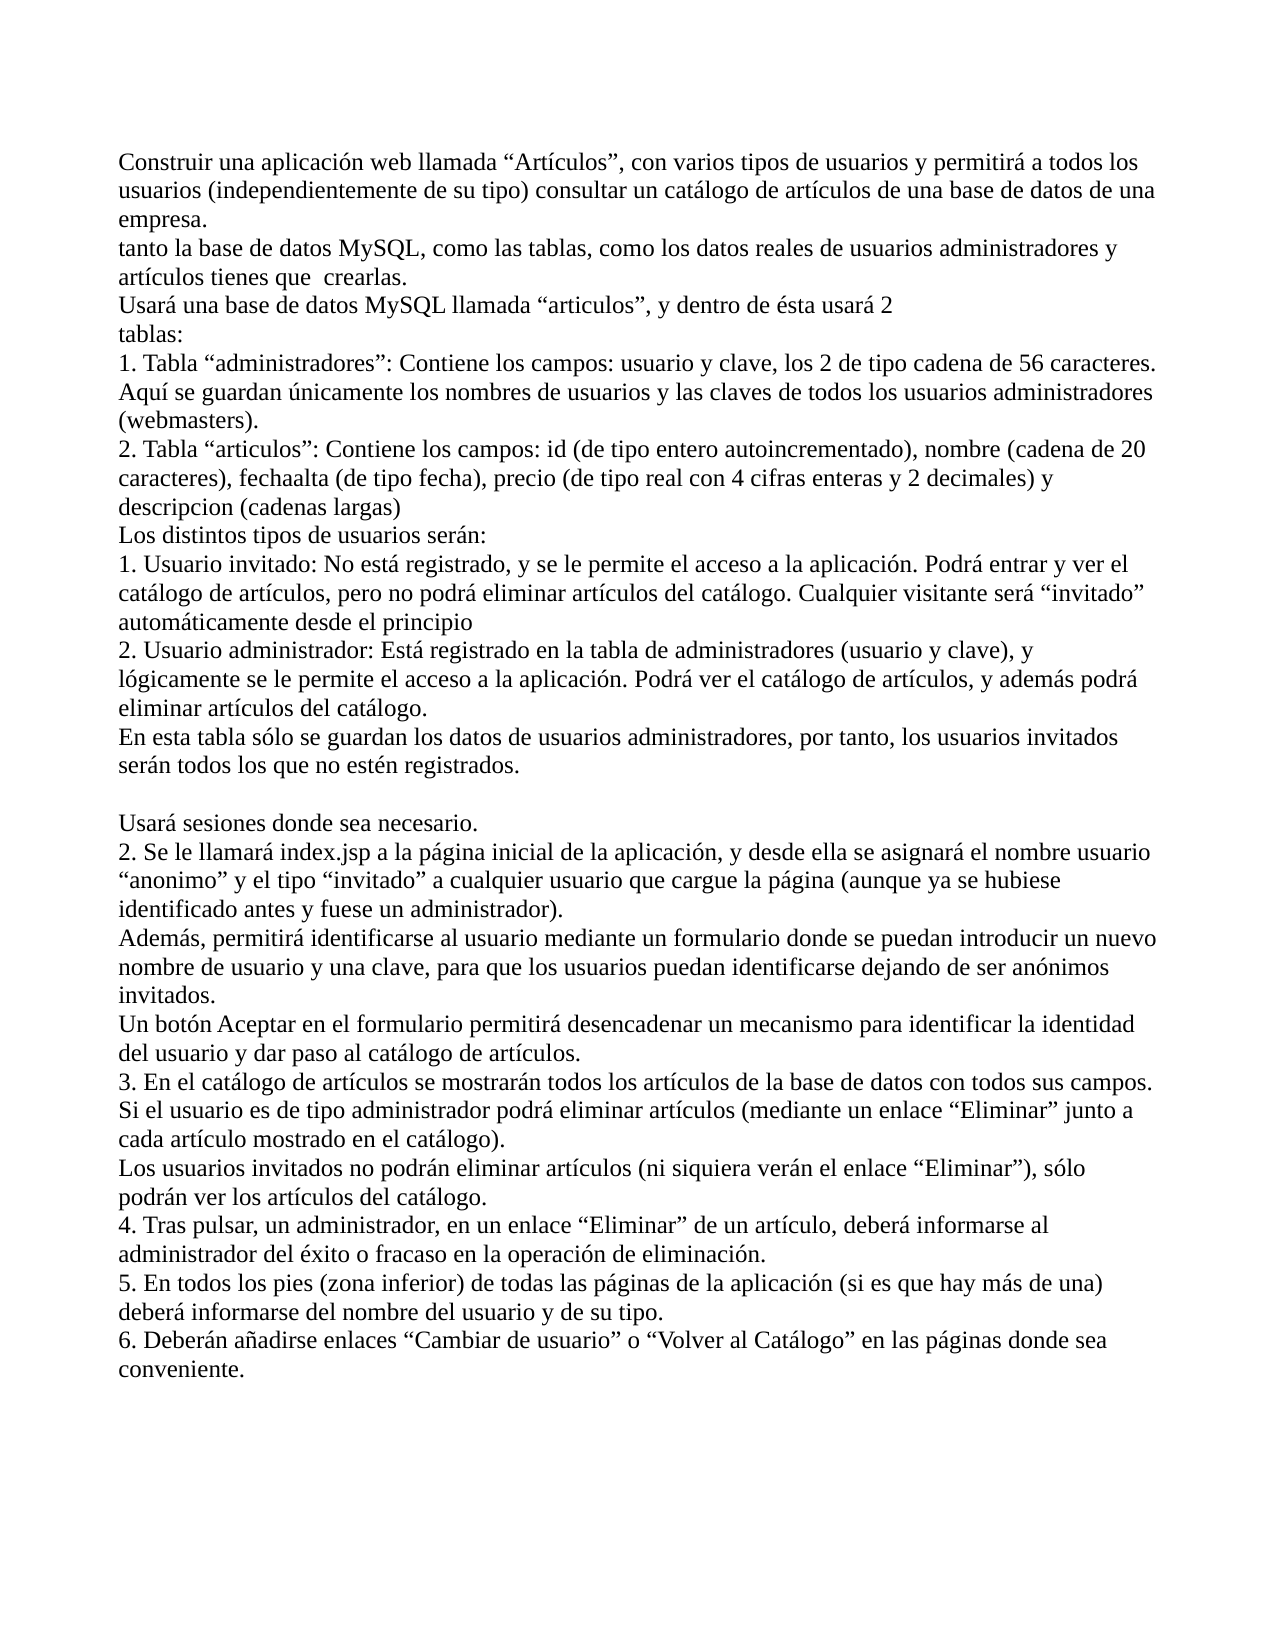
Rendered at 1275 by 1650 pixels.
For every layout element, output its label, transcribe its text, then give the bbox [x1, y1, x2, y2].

text tablas: [118, 319, 1157, 348]
text serán todos los que no estén registrados. [118, 751, 1157, 779]
text 6. Deberán añadirse enlaces “Cambiar de usuario” o “Volver al Catálogo” en las páginas donde sea conveniente. [118, 1326, 1157, 1383]
text 2. Se le llamará index.jsp a la página inicial de la aplicación, y desde ella se asignará el nombre usuario “anonimo” y el tipo “invitado” a cualquier usuario que cargue la página (aunque ya se hubiese identificado antes y fuese un administrador). [118, 837, 1157, 923]
text Un botón Aceptar en el formulario permitirá desencadenar un mecanismo para identificar la identidad del usuario y dar paso al catálogo de artículos. [118, 1009, 1157, 1067]
text 2. Usuario administrador: Está registrado en la tabla de administradores (usuario y clave), y lógicamente se le permite el acceso a la aplicación. Podrá ver el catálogo de artículos, y además podrá eliminar artículos del catálogo. [118, 636, 1157, 722]
text Usará sesiones donde sea necesario. [118, 808, 1157, 837]
text 1. Usuario invitado: No está registrado, y se le permite el acceso a la aplicación. Podrá entrar y ver el catálogo de artículos, pero no podrá eliminar artículos del catálogo. Cualquier visitante será “invitado” automáticamente desde el principio [118, 549, 1157, 636]
text Los distintos tipos de usuarios serán: [118, 521, 1157, 549]
text Además, permitirá identificarse al usuario mediante un formulario donde se puedan introducir un nuevo nombre de usuario y una clave, para que los usuarios puedan identificarse dejando de ser anónimos invitados. [118, 923, 1157, 1009]
text 1. Tabla “administradores”: Contiene los campos: usuario y clave, los 2 de tipo cadena de 56 caracteres. Aquí se guardan únicamente los nombres de usuarios y las claves de todos los usuarios administradores (webmasters). [118, 348, 1157, 434]
text 2. Tabla “articulos”: Contiene los campos: id (de tipo entero autoincrementado), nombre (cadena de 20 [118, 434, 1157, 463]
text tanto la base de datos MySQL, como las tablas, como los datos reales de usuarios administradores y [118, 233, 1157, 262]
text Los usuarios invitados no podrán eliminar artículos (ni siquiera verán el enlace “Eliminar”), sólo podrán ver los artículos del catálogo. [118, 1153, 1157, 1211]
text En esta tabla sólo se guardan los datos de usuarios administradores, por tanto, los usuarios invitados [118, 722, 1157, 751]
text Usará una base de datos MySQL llamada “articulos”, y dentro de ésta usará 2 [118, 291, 1157, 319]
text Construir una aplicación web llamada “Artículos”, con varios tipos de usuarios y permitirá a todos los usuarios (independientemente de su tipo) consultar un catálogo de artículos de una base de datos de una empresa. [118, 147, 1157, 233]
text 3. En el catálogo de artículos se mostrarán todos los artículos de la base de datos con todos sus campos. Si el usuario es de tipo administrador podrá eliminar artículos (mediante un enlace “Eliminar” junto a cada artículo mostrado en el catálogo). [118, 1067, 1157, 1153]
text caracteres), fechaalta (de tipo fecha), precio (de tipo real con 4 cifras enteras y 2 decimales) y descripcion (cadenas largas) [118, 463, 1157, 521]
text 4. Tras pulsar, un administrador, en un enlace “Eliminar” de un artículo, deberá informarse al administrador del éxito o fracaso en la operación de eliminación. [118, 1211, 1157, 1268]
text 5. En todos los pies (zona inferior) de todas las páginas de la aplicación (si es que hay más de una) deberá informarse del nombre del usuario y de su tipo. [118, 1268, 1157, 1326]
text artículos tienes que crearlas. [118, 262, 1157, 291]
